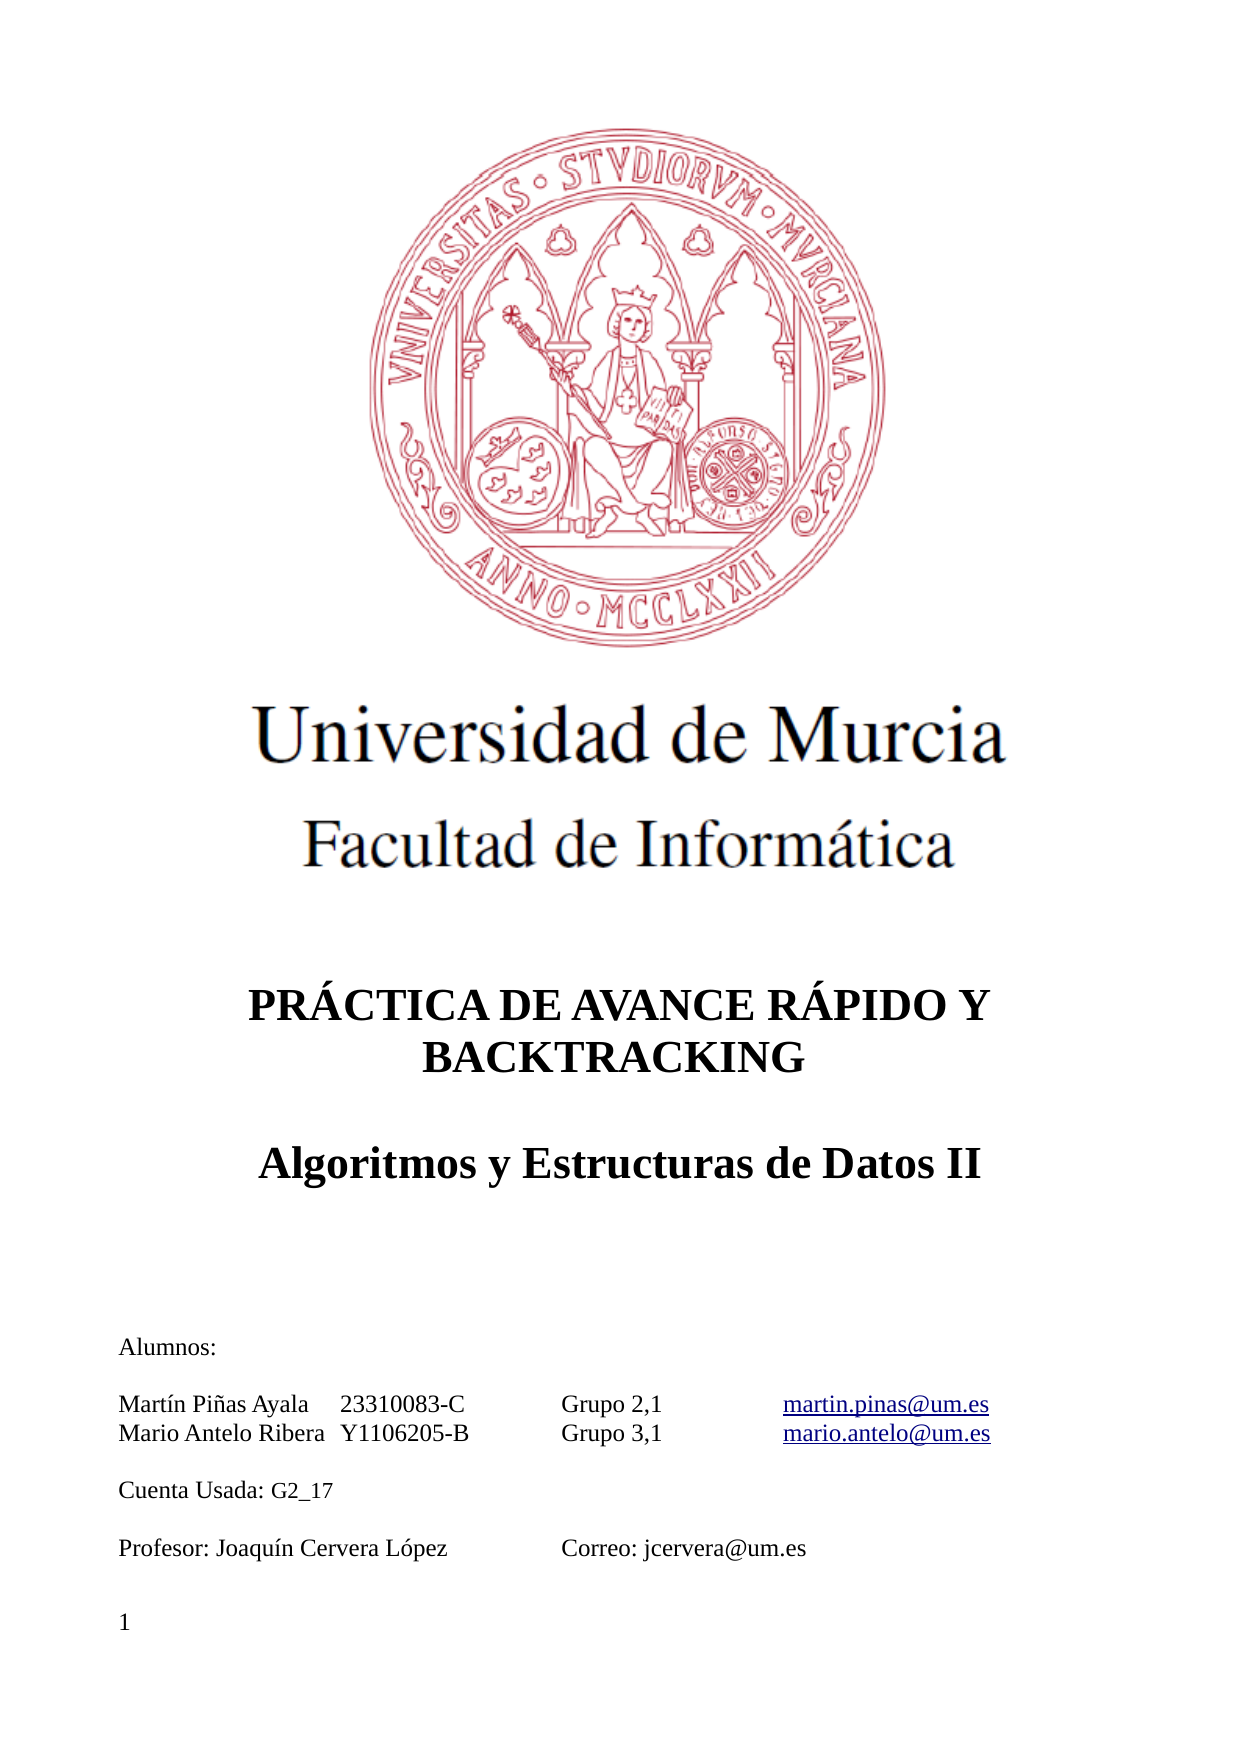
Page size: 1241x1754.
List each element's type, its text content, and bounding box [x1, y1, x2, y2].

text Cuenta Usada: G2_17 [118, 1475, 1122, 1504]
text Alumnos: [118, 1332, 1122, 1360]
text Profesor: Joaquín Cervera López Correo: jcervera@um.es [118, 1533, 1122, 1562]
text Martín Piñas Ayala 23310083-C Grupo 2,1 martin.pinas@um.es [118, 1389, 1122, 1418]
text PRÁCTICA DE AVANCE RÁPIDO Y BACKTRACKING [118, 977, 1122, 1082]
text Algoritmos y Estructuras de Datos II [118, 1135, 1122, 1188]
picture [209, 118, 1031, 893]
text Mario Antelo Ribera Y1106205-B Grupo 3,1 mario.antelo@um.es [118, 1418, 1122, 1447]
